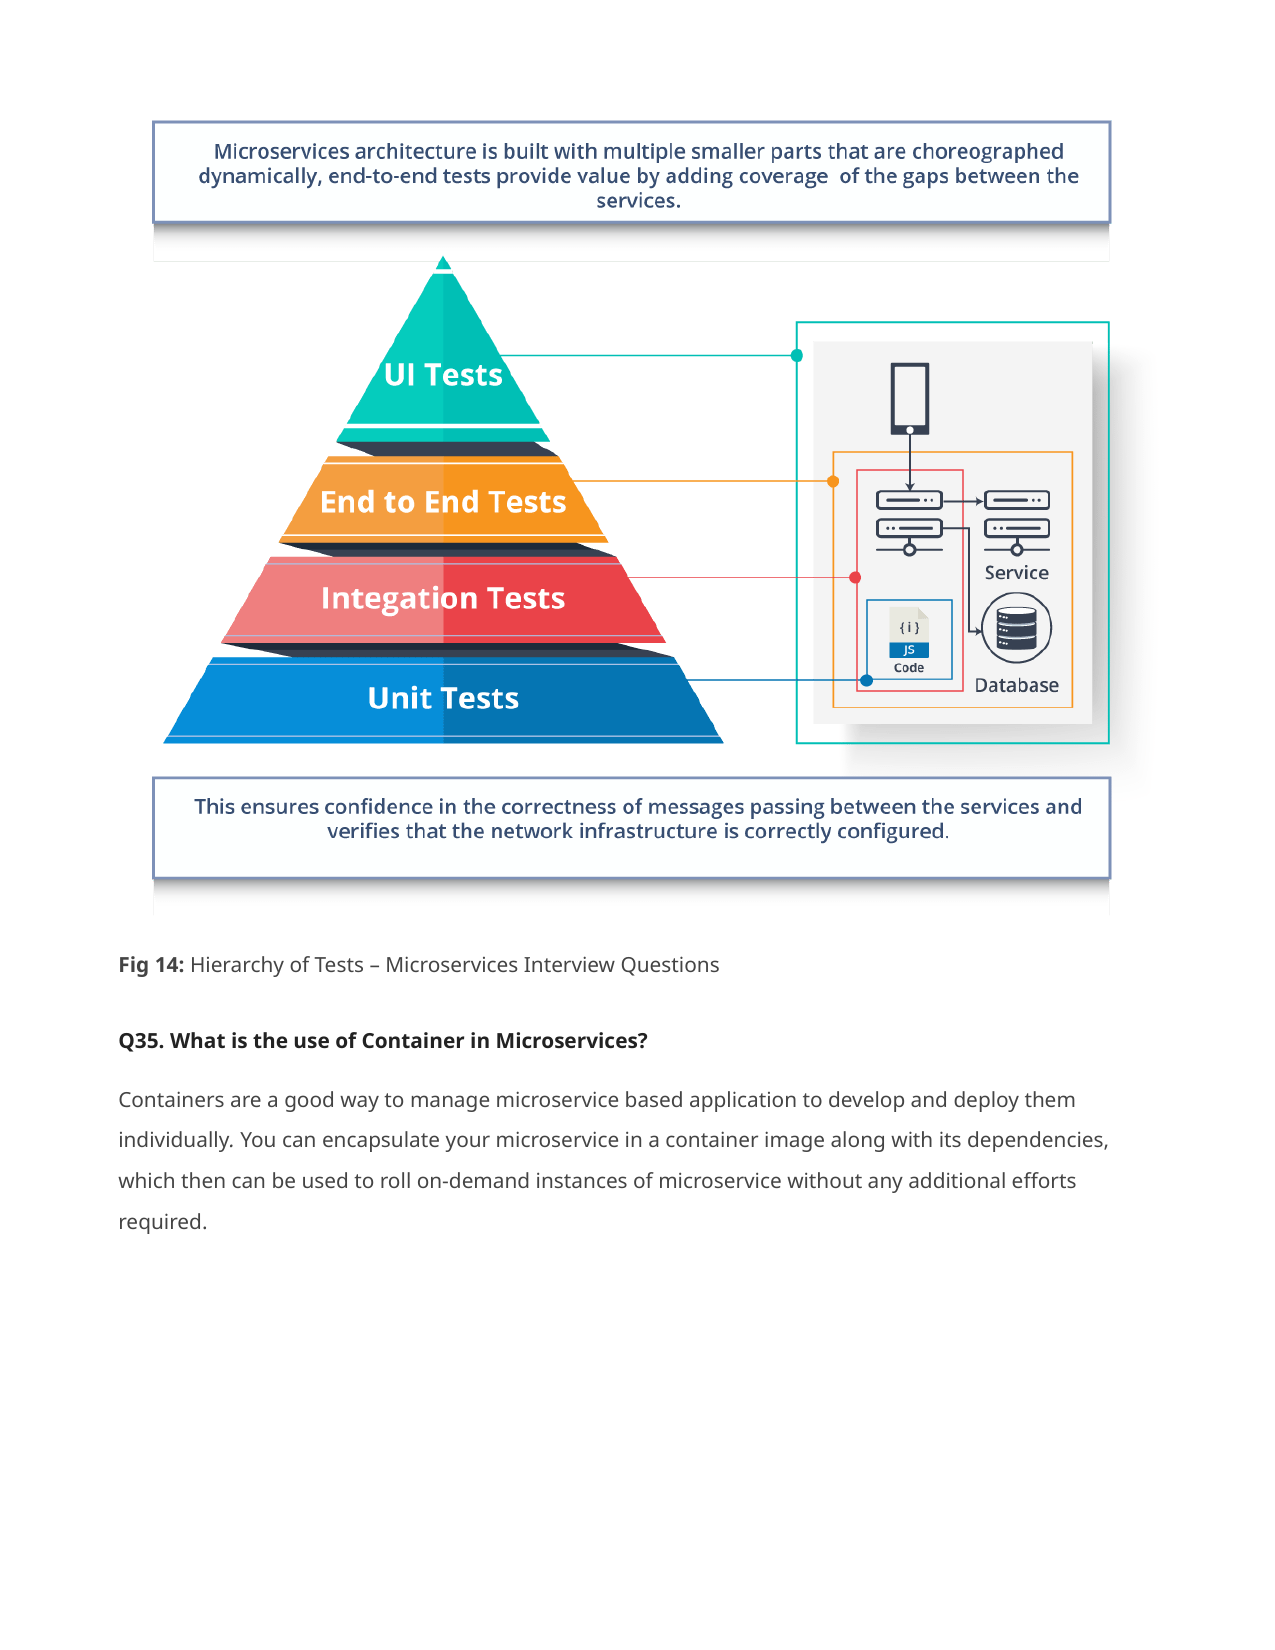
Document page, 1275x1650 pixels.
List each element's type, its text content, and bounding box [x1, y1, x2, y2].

text Containers are a good way to manage microservice based application to develop and deploy them individually. You can encapsulate your microservice in a container image along with its dependencies, which then can be used to roll on-demand instances of microservice without any additional efforts required. [118, 1073, 1157, 1235]
text Fig 14: Hierarchy of Tests – Microservices Interview Questions [118, 938, 1157, 979]
subtitle Q35. What is the use of Container in Microservices? [118, 1026, 1157, 1054]
picture [118, 118, 1179, 923]
